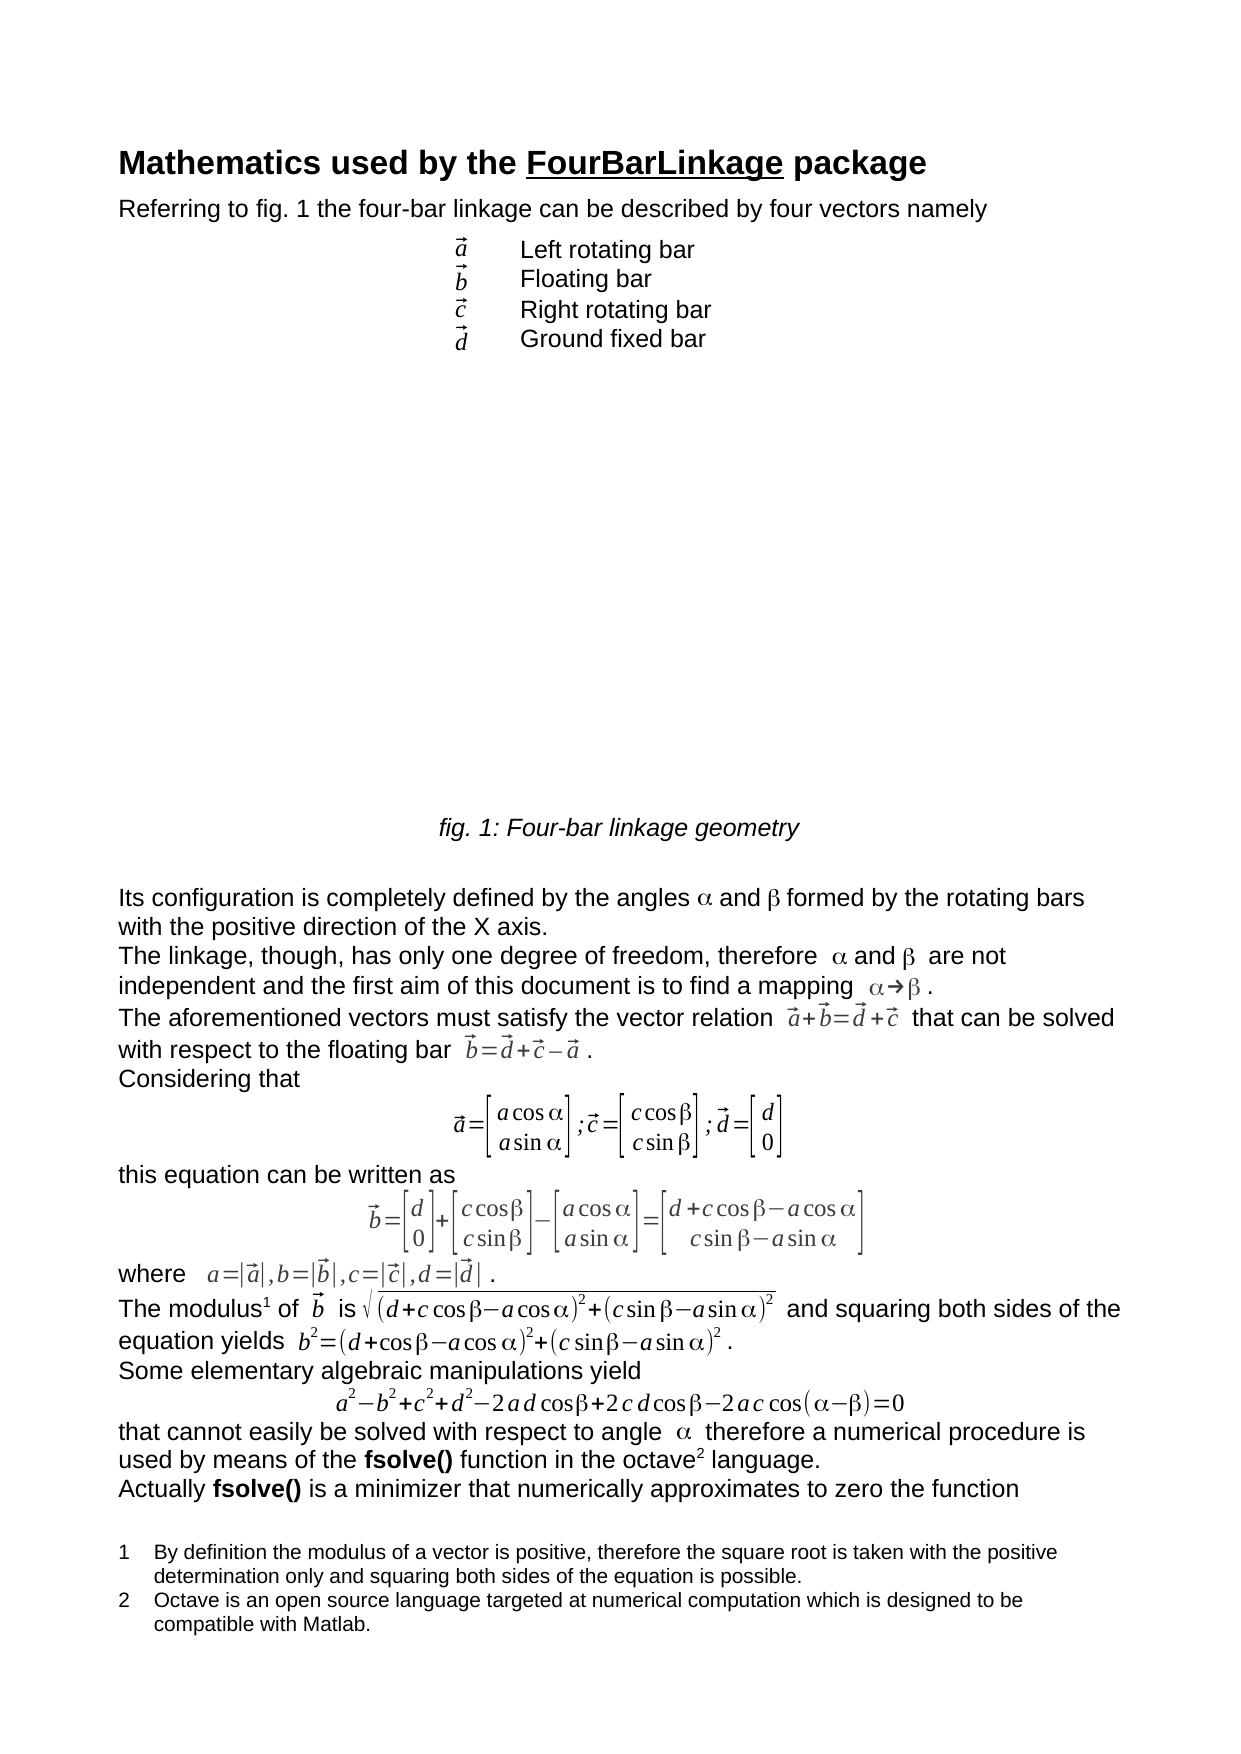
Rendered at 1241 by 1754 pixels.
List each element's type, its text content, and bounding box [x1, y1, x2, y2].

text that cannot easily be solved with respect to angle therefore a numerical procedure is used by means of the fsolve() function in the octave language. [118, 1417, 1122, 1474]
text The linkage, though, has only one degree of freedom, therefore and are not independent and the first aim of this document is to find a mapping . [118, 941, 1122, 1001]
table_header [449, 235, 520, 263]
text this equation can be written as [118, 1160, 1122, 1189]
text Some elementary algebraic manipulations yield [118, 1356, 1122, 1384]
text Referring to fig. 1 the four-bar linkage can be described by four vectors namely [118, 194, 1122, 223]
text fig. 1: Four-bar linkage geometry [237, 368, 1003, 842]
table_cell [449, 324, 520, 355]
text where . [118, 1256, 1122, 1289]
table_cell [449, 264, 520, 295]
table_cell Right rotating bar [520, 295, 791, 324]
text By definition the modulus of a vector is positive, therefore the square root is taken with the positive determination only and squaring both sides of the equation is possible. [118, 1540, 1122, 1588]
text The aforementioned vectors must satisfy the vector relation that can be solved with respect to the floating bar . [118, 1001, 1122, 1064]
table_header Left rotating bar [520, 235, 791, 263]
table_cell Ground fixed bar [520, 324, 791, 355]
subtitle Mathematics used by the FourBarLinkage package [118, 143, 1122, 182]
table_cell [449, 295, 520, 324]
text Octave is an open source language targeted at numerical computation which is designed to be compatible with Matlab. [118, 1588, 1122, 1636]
text Actually fsolve() is a minimizer that numerically approximates to zero the function therefore the code is composed by the definition of the function to be minimized and the call to the minizer. [118, 1474, 1122, 1503]
table_cell Floating bar [520, 264, 791, 295]
text Its configuration is completely defined by the anglesandformed by the rotating bars with the positive direction of the X axis. [118, 882, 1122, 941]
text The modulus of is and squaring both sides of the equation yields . [118, 1289, 1122, 1356]
text Considering that [118, 1064, 1122, 1092]
